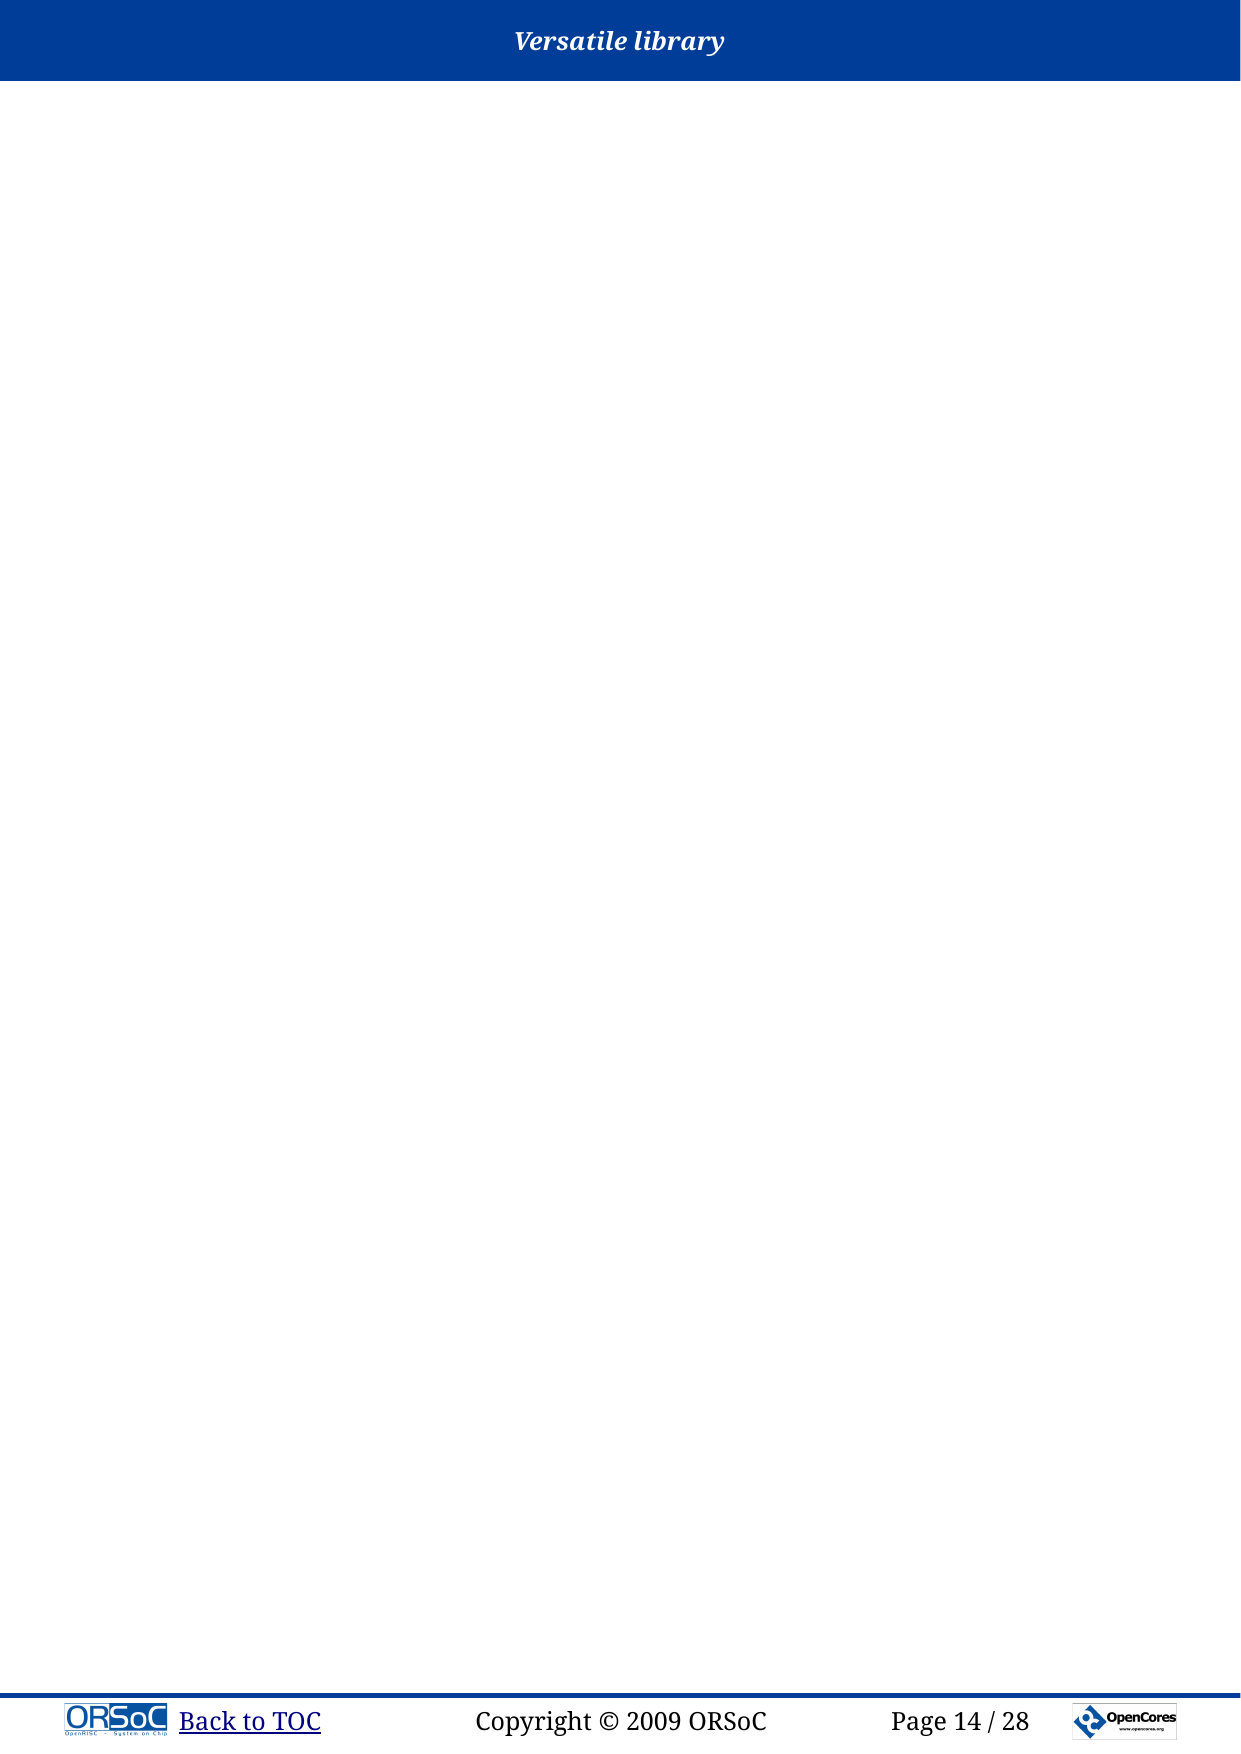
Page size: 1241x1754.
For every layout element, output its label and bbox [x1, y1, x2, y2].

picture [64, 1703, 168, 1736]
picture [1072, 1703, 1177, 1740]
